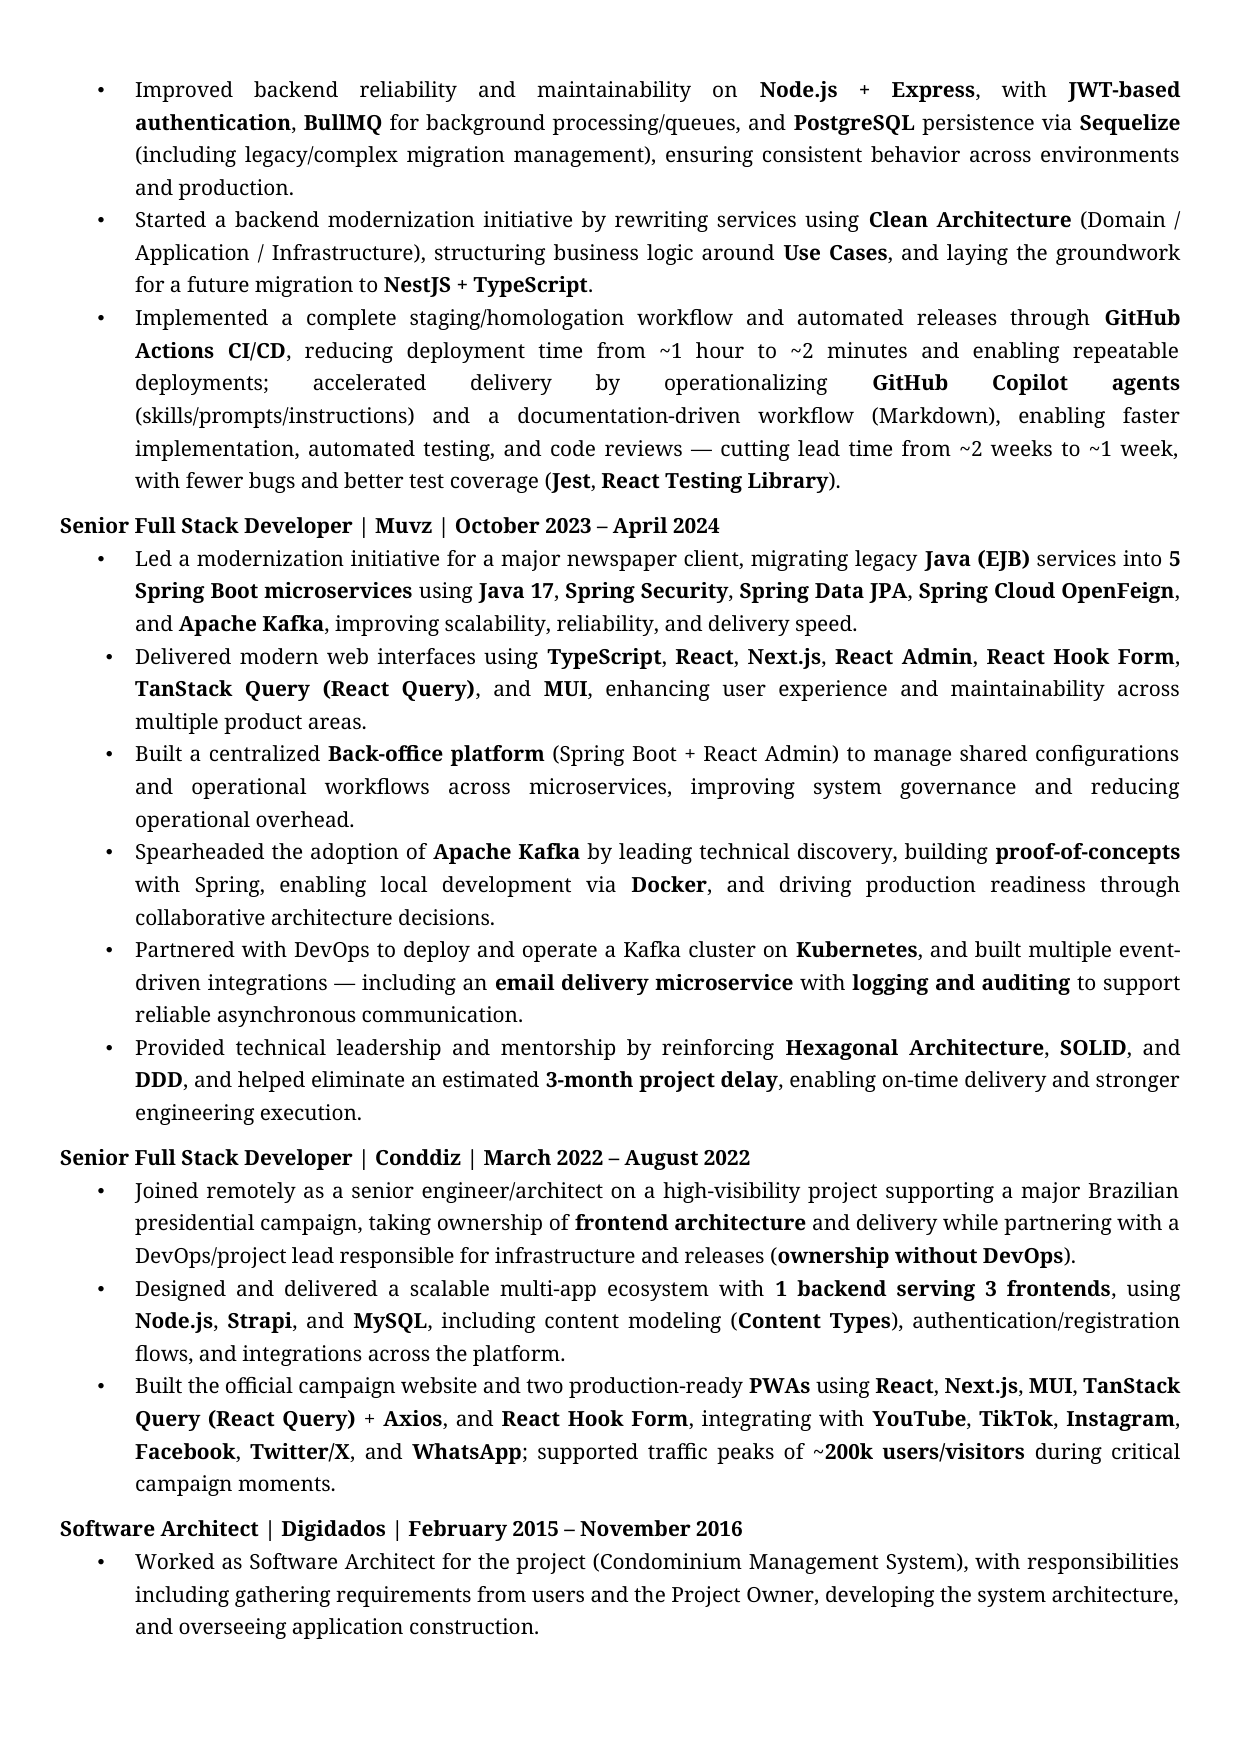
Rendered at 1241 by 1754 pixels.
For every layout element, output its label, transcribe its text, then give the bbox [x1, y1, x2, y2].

list Built the official campaign website and two production-ready PWAs using React, Next.js, MUI, TanStack Query (React Query) + Axios, and React Hook Form, integrating with YouTube, TikTok, Instagram, Facebook, Twitter/X, and WhatsApp; supported traffic peaks of ~200k users/visitors during critical campaign moments. [97, 1372, 1181, 1498]
list Spearheaded the adoption of Apache Kafka by leading technical discovery, building proof-of-concepts with Spring, enabling local development via Docker, and driving production readiness through collaborative architecture decisions. [106, 837, 1181, 931]
list Started a backend modernization initiative by rewriting services using Clean Architecture (Domain / Application / Infrastructure), structuring business logic around Use Cases, and laying the groundwork for a future migration to NestJS + TypeScript. [97, 205, 1181, 299]
list Delivered modern web interfaces using TypeScript, React, Next.js, React Admin, React Hook Form, TanStack Query (React Query), and MUI, enhancing user experience and maintainability across multiple product areas. [106, 642, 1181, 735]
list Built a centralized Back-office platform (Spring Boot + React Admin) to manage shared configurations and operational workflows across microservices, improving system governance and reducing operational overhead. [106, 739, 1181, 833]
list Worked as Software Architect for the project (Condominium Management System), with responsibilities including gathering requirements from users and the Project Owner, developing the system architecture, and overseeing application construction. [97, 1547, 1181, 1641]
subtitle Senior Full Stack Developer | Muvz | October 2023 – April 2024 [60, 511, 1181, 540]
subtitle Senior Full Stack Developer | Conddiz | March 2022 – August 2022 [60, 1143, 1181, 1172]
list Led a modernization initiative for a major newspaper client, migrating legacy Java (EJB) services into 5 Spring Boot microservices using Java 17, Spring Security, Spring Data JPA, Spring Cloud OpenFeign, and Apache Kafka, improving scalability, reliability, and delivery speed. [97, 544, 1181, 638]
subtitle Software Architect | Digidados | February 2015 – November 2016 [60, 1514, 1181, 1543]
list Designed and delivered a scalable multi-app ecosystem with 1 backend serving 3 frontends, using Node.js, Strapi, and MySQL, including content modeling (Content Types), authentication/registration flows, and integrations across the platform. [97, 1274, 1181, 1367]
list Improved backend reliability and maintainability on Node.js + Express, with JWT-based authentication, BullMQ for background processing/queues, and PostgreSQL persistence via Sequelize (including legacy/complex migration management), ensuring consistent behavior across environments and production. [97, 75, 1181, 201]
list Implemented a complete staging/homologation workflow and automated releases through GitHub Actions CI/CD, reducing deployment time from ~1 hour to ~2 minutes and enabling repeatable deployments; accelerated delivery by operationalizing GitHub Copilot agents (skills/prompts/instructions) and a documentation-driven workflow (Markdown), enabling faster implementation, automated testing, and code reviews — cutting lead time from ~2 weeks to ~1 week, with fewer bugs and better test coverage (Jest, React Testing Library). [97, 303, 1181, 495]
list Partnered with DevOps to deploy and operate a Kafka cluster on Kubernetes, and built multiple event-driven integrations — including an email delivery microservice with logging and auditing to support reliable asynchronous communication. [106, 935, 1181, 1029]
list Provided technical leadership and mentorship by reinforcing Hexagonal Architecture, SOLID, and DDD, and helped eliminate an estimated 3-month project delay, enabling on-time delivery and stronger engineering execution. [106, 1033, 1181, 1127]
list Joined remotely as a senior engineer/architect on a high-visibility project supporting a major Brazilian presidential campaign, taking ownership of frontend architecture and delivery while partnering with a DevOps/project lead responsible for infrastructure and releases (ownership without DevOps). [97, 1176, 1181, 1269]
